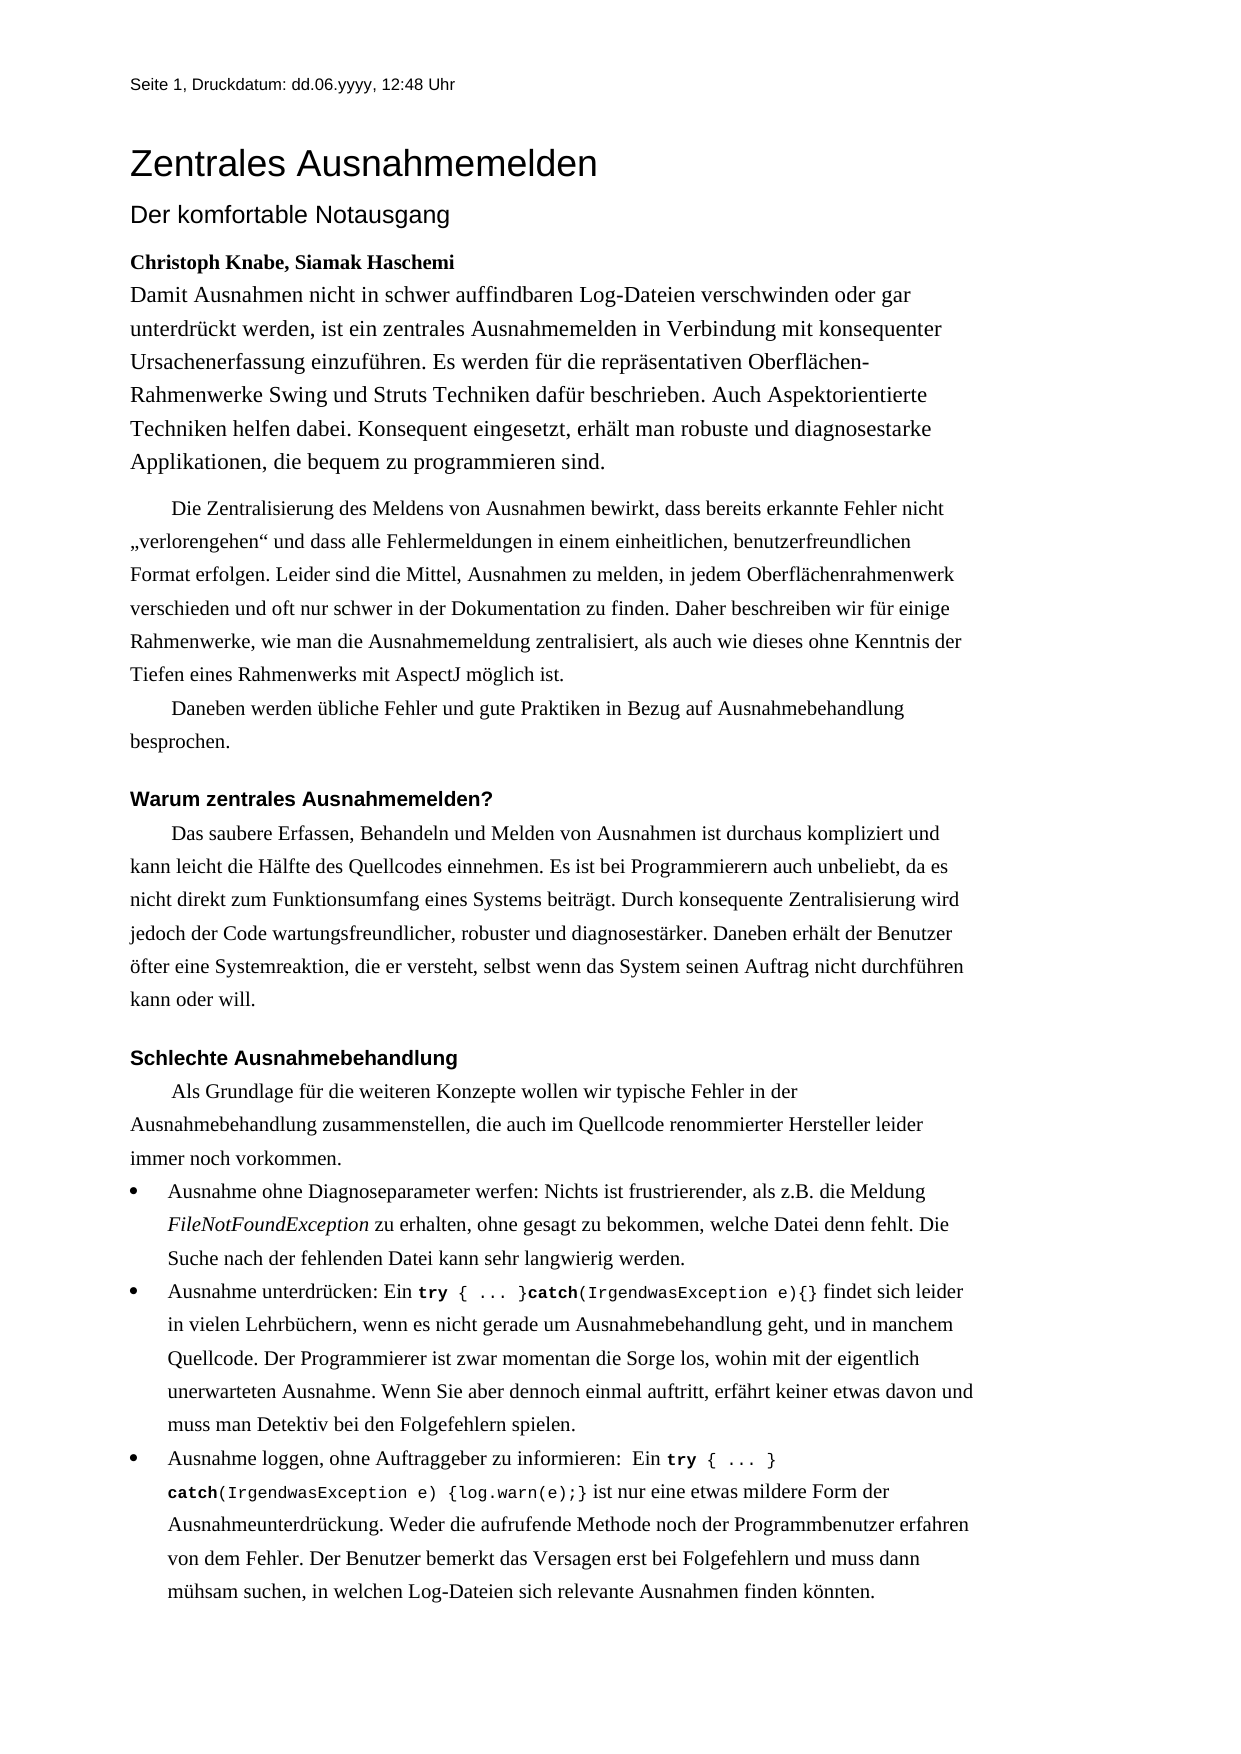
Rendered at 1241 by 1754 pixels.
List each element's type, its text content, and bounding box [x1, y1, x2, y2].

text Schlechte Ausnahmebehandlung [130, 1038, 974, 1072]
text Daneben werden übliche Fehler und gute Praktiken in Bezug auf Ausnahmebehandlung besprochen. [130, 688, 974, 755]
list Ausnahme unterdrücken: Ein try { ... }catch(IrgendwasException e){} findet sich leider in vielen Lehrbüchern, wenn es nicht gerade um Ausnahmebehandlung geht, und in manchem Quellcode. Der Programmierer ist zwar momentan die Sorge los, wohin mit der eigentlich unerwarteten Ausnahme. Wenn Sie aber dennoch einmal auftritt, erfährt keiner etwas davon und muss man Detektiv bei den Folgefehlern spielen. [130, 1272, 974, 1438]
text Das saubere Erfassen, Behandeln und Melden von Ausnahmen ist durchaus kompliziert und kann leicht die Hälfte des Quellcodes einnehmen. Es ist bei Programmierern auch unbeliebt, da es nicht direkt zum Funktionsumfang eines Systems beiträgt. Durch konsequente Zentralisierung wird jedoch der Code wartungsfreundlicher, robuster und diagnosestärker. Daneben erhält der Benutzer öfter eine Systemreaktion, die er versteht, selbst wenn das System seinen Auftrag nicht durchführen kann oder will. [130, 813, 974, 1013]
list Ausnahme ohne Diagnoseparameter werfen: Nichts ist frustrierender, als z.B. die Meldung FileNotFoundException zu erhalten, ohne gesagt zu bekommen, welche Datei denn fehlt. Die Suche nach der fehlenden Datei kann sehr langwierig werden. [130, 1172, 974, 1272]
text Die Zentralisierung des Meldens von Ausnahmen bewirkt, dass bereits erkannte Fehler nicht „verlorengehen“ und dass alle Fehlermeldungen in einem einheitlichen, benutzerfreundlichen Format erfolgen. Leider sind die Mittel, Ausnahmen zu melden, in jedem Oberflächenrahmenwerk verschieden und oft nur schwer in der Dokumentation zu finden. Daher beschreiben wir für einige Rahmenwerke, wie man die Ausnahmemeldung zentralisiert, als auch wie dieses ohne Kenntnis der Tiefen eines Rahmenwerks mit AspectJ möglich ist. [130, 488, 974, 688]
text Damit Ausnahmen nicht in schwer auffindbaren Log-Dateien verschwinden oder gar unterdrückt werden, ist ein zentrales Ausnahmemelden in Verbindung mit konsequenter Ursachenerfassung einzuführen. Es werden für die repräsentativen Oberflächen-Rahmenwerke Swing und Struts Techniken dafür beschrieben. Auch Aspektorientierte Techniken helfen dabei. Konsequent eingesetzt, erhält man robuste und diagnosestarke Applikationen, die bequem zu programmieren sind. [130, 276, 974, 476]
text Der komfortable Notausgang [130, 197, 974, 230]
text Warum zentrales Ausnahmemelden? [130, 780, 974, 813]
text Zentrales Ausnahmemelden [130, 142, 974, 184]
text Als Grundlage für die weiteren Konzepte wollen wir typische Fehler in der Ausnahmebehandlung zusammenstellen, die auch im Quellcode renommierter Hersteller leider immer noch vorkommen. [130, 1072, 974, 1172]
text Christoph Knabe, Siamak Haschemi [130, 243, 974, 276]
list Ausnahme loggen, ohne Auftraggeber zu informieren: Ein try { ... } catch(IrgendwasException e) {log.warn(e);} ist nur eine etwas mildere Form der Ausnahmeunterdrückung. Weder die aufrufende Methode noch der Programmbenutzer erfahren von dem Fehler. Der Benutzer bemerkt das Versagen erst bei Folgefehlern und muss dann mühsam suchen, in welchen Log-Dateien sich relevante Ausnahmen finden könnten. [130, 1438, 974, 1605]
